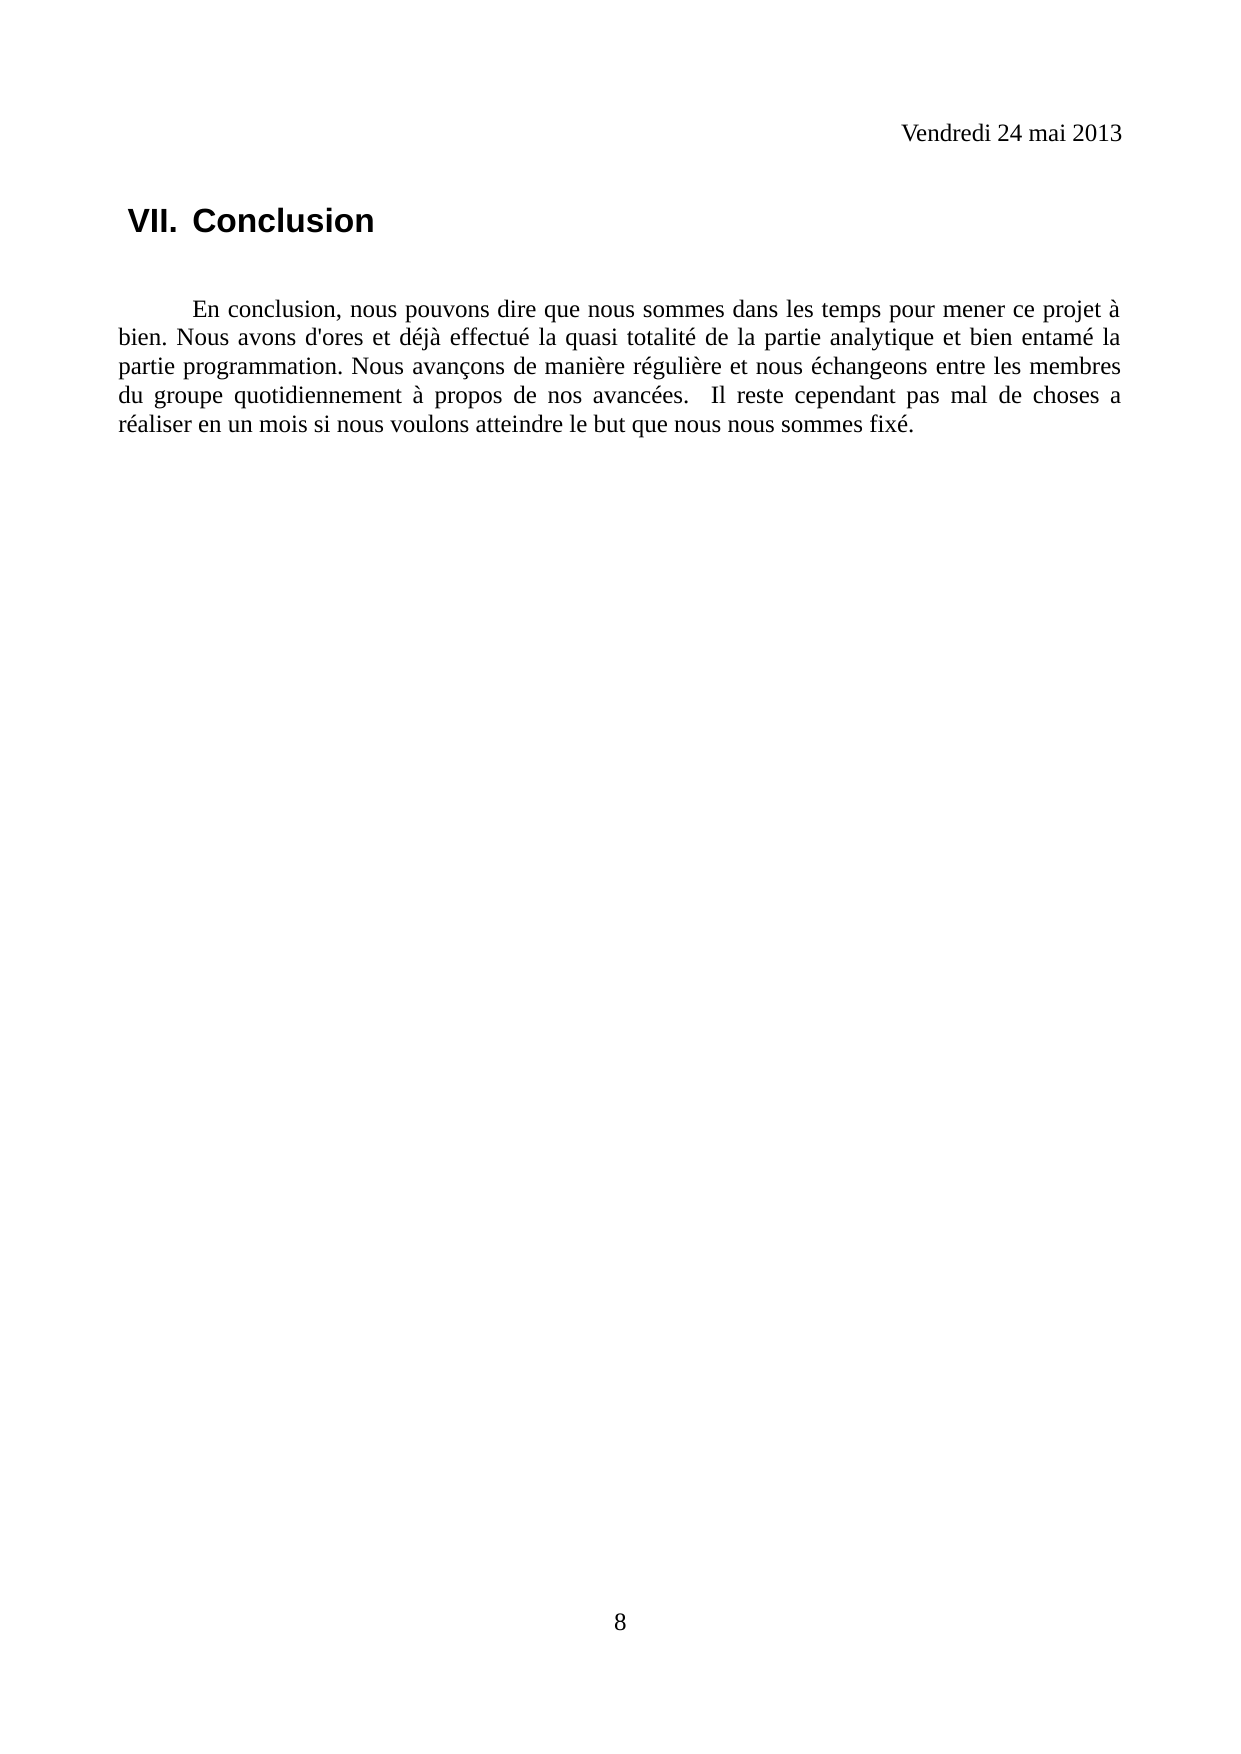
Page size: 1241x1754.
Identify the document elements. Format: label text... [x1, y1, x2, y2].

subtitle Conclusion [118, 201, 1122, 240]
text En conclusion, nous pouvons dire que nous sommes dans les temps pour mener ce projet à bien. Nous avons d'ores et déjà effectué la quasi totalité de la partie analytique et bien entamé la partie programmation. Nous avançons de manière régulière et nous échangeons entre les membres du groupe quotidiennement à propos de nos avancées. Il reste cependant pas mal de choses a réaliser en un mois si nous voulons atteindre le but que nous nous sommes fixé. [118, 294, 1122, 437]
